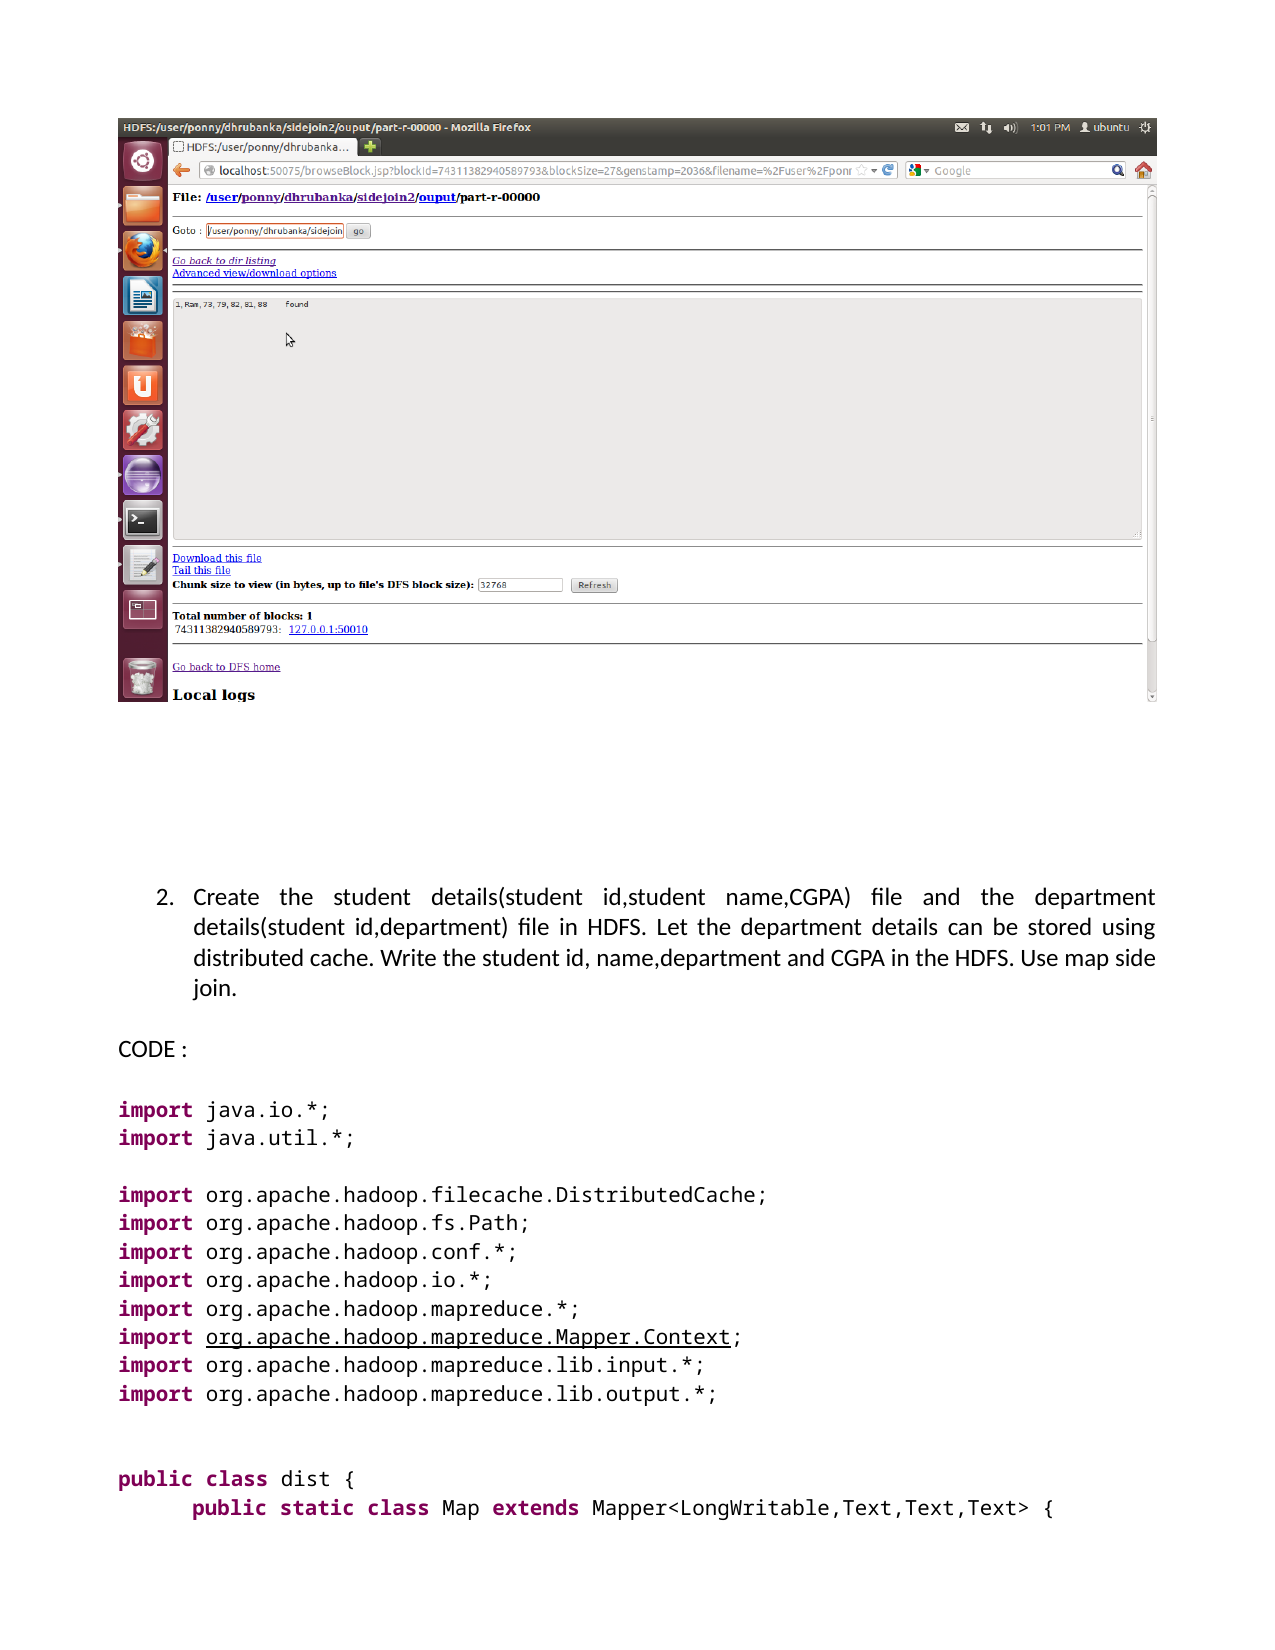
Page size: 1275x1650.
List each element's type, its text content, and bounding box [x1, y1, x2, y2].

text import org.apache.hadoop.mapreduce.Mapper.Context; [118, 1322, 1157, 1351]
text import org.apache.hadoop.io.*; [118, 1265, 1157, 1294]
text import java.util.*; [118, 1123, 1157, 1152]
list Create the student details(student id,student name,CGPA) file and the department details(student id,department) file in HDFS. Let the department details can be stored using distributed cache. Write the student id, name,department and CGPA in the HDFS. Use map side join. [156, 881, 1157, 1003]
text public class dist { [118, 1464, 1157, 1493]
text import org.apache.hadoop.fs.Path; [118, 1208, 1157, 1237]
text import org.apache.hadoop.conf.*; [118, 1237, 1157, 1265]
text import java.io.*; [118, 1095, 1157, 1123]
picture [118, 118, 1157, 702]
text import org.apache.hadoop.mapreduce.*; [118, 1294, 1157, 1322]
text import org.apache.hadoop.mapreduce.lib.output.*; [118, 1379, 1157, 1407]
text public static class Map extends Mapper<LongWritable,Text,Text,Text> { [118, 1493, 1157, 1521]
text import org.apache.hadoop.mapreduce.lib.input.*; [118, 1351, 1157, 1379]
text import org.apache.hadoop.filecache.DistributedCache; [118, 1180, 1157, 1208]
text CODE : [118, 1034, 1157, 1064]
